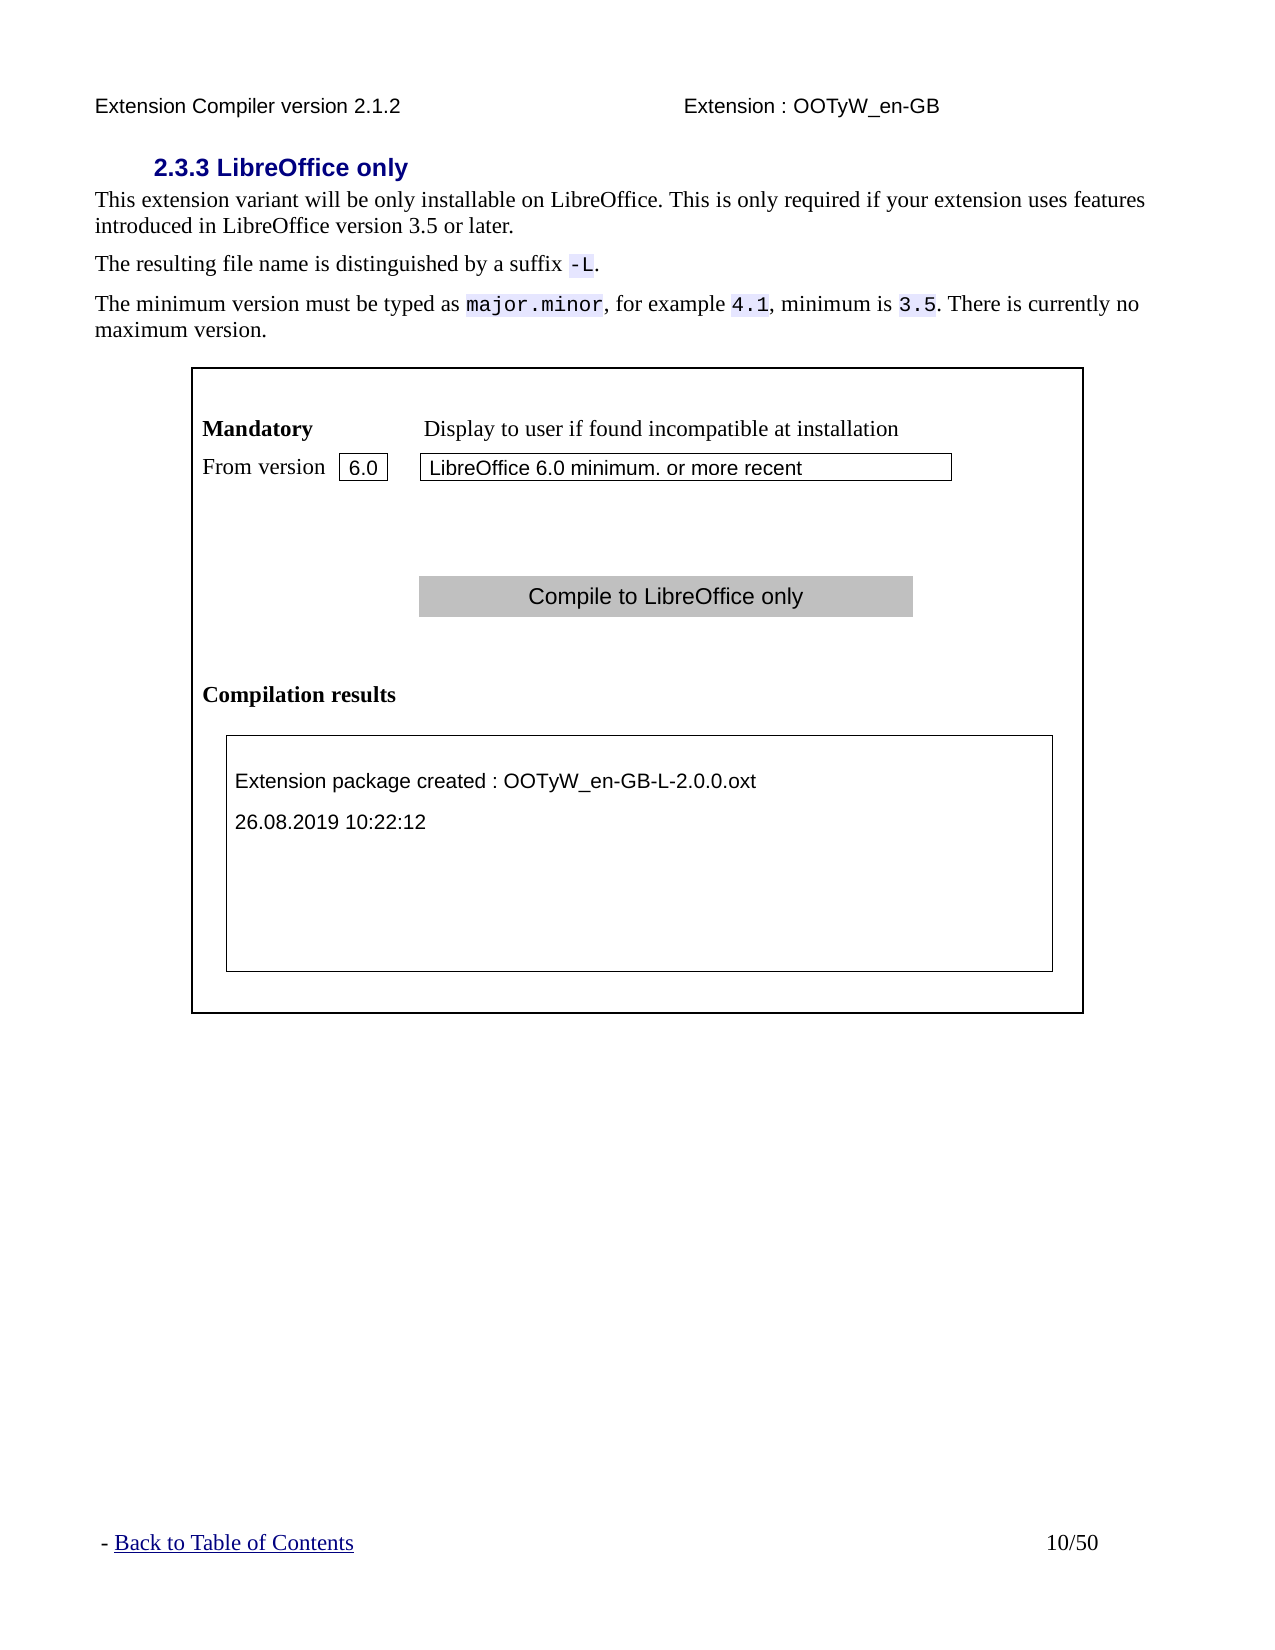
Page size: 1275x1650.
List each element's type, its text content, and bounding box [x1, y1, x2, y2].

text Mandatory Display to user if found incompatible at installation [202, 416, 1073, 442]
text This extension variant will be only installable on LibreOffice. This is only required if your extension uses features introduced in LibreOffice version 3.5 or later. [94, 187, 1181, 238]
text [952, 454, 1073, 480]
text Compilation results [202, 682, 1073, 708]
text [388, 454, 420, 480]
subtitle LibreOffice only [153, 153, 1181, 181]
text From version [202, 454, 339, 480]
text The resulting file name is distinguished by a suffix -L. [94, 251, 1181, 278]
text The minimum version must be typed as major.minor, for example 4.1, minimum is 3.5. There is currently no maximum version. [94, 290, 1181, 343]
